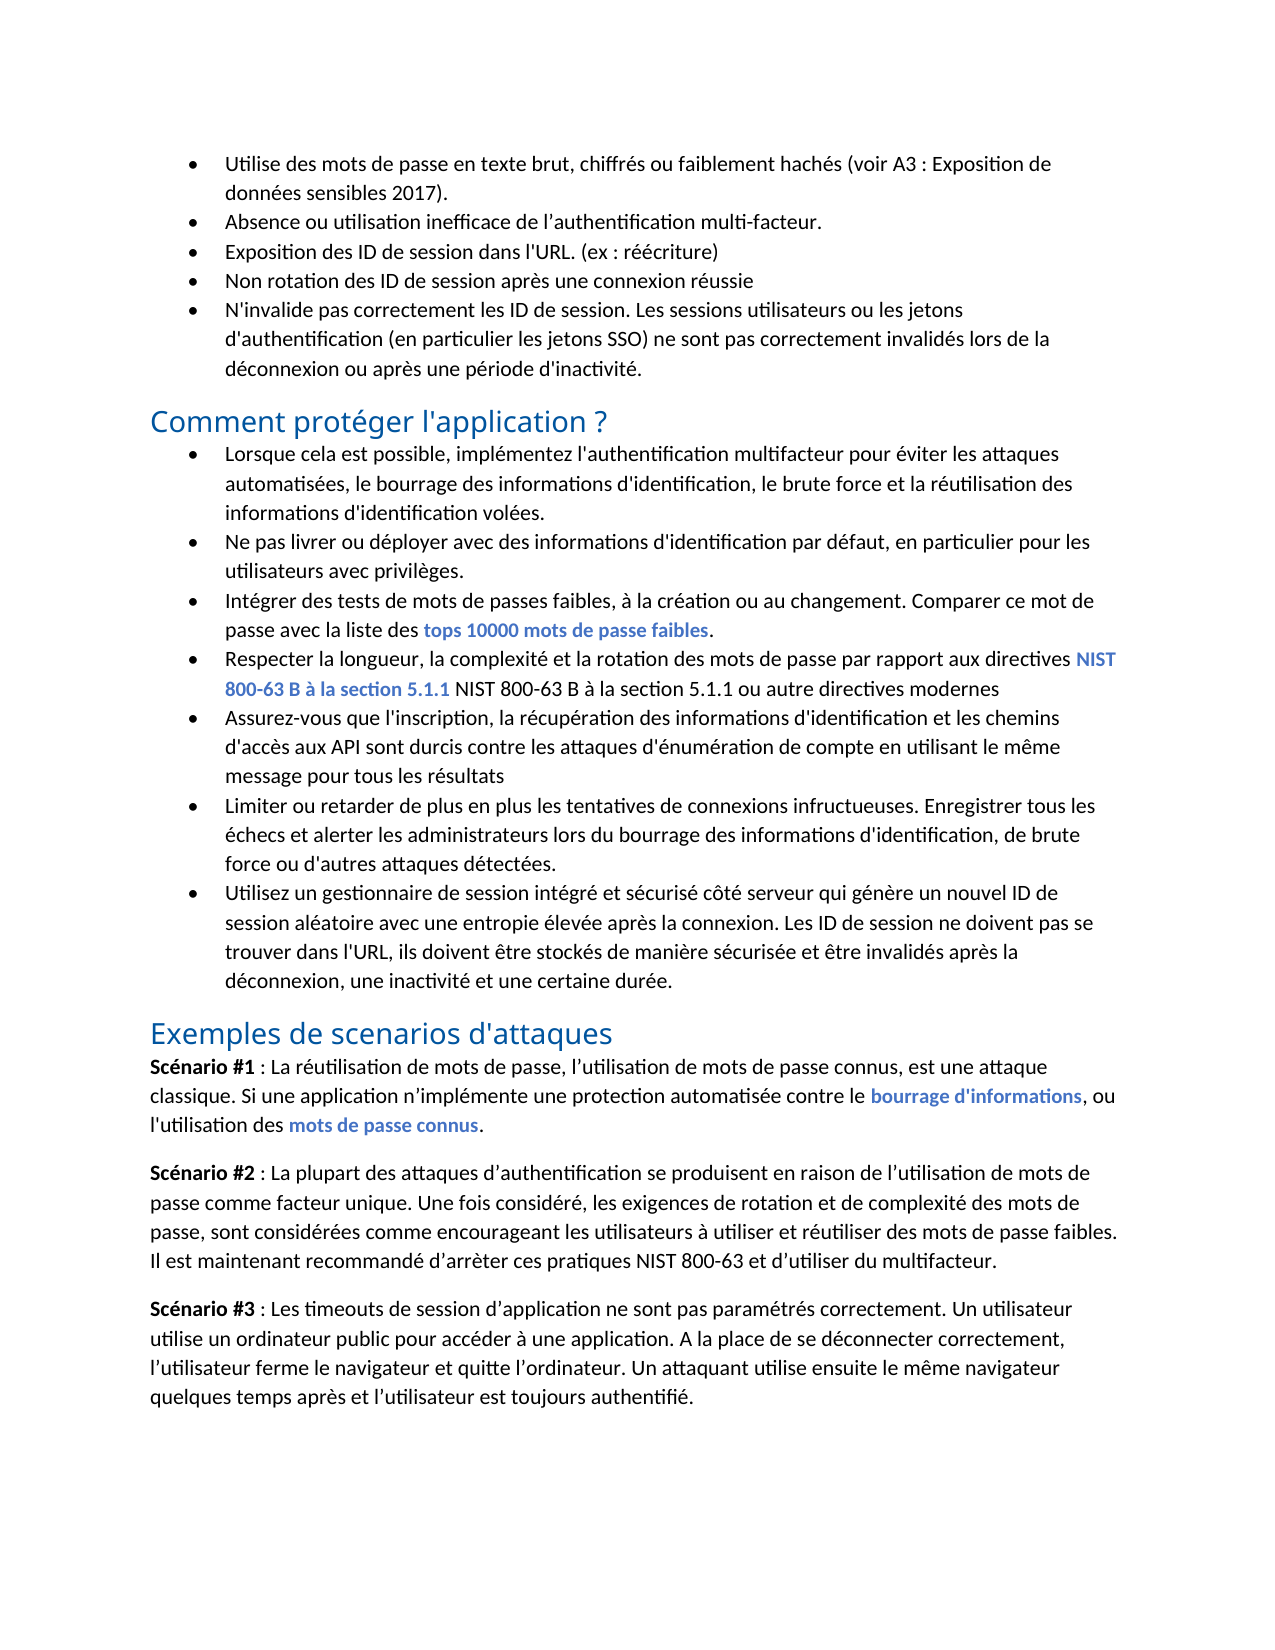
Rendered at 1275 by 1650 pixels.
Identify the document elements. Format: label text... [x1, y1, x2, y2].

list Limiter ou retarder de plus en plus les tentatives de connexions infructueuses. Enregistrer tous les échecs et alerter les administrateurs lors du bourrage des informations d'identification, de brute force ou d'autres attaques détectées. [187, 792, 1125, 877]
list Utilise des mots de passe en texte brut, chiffrés ou faiblement hachés (voir A3 : Exposition de données sensibles 2017). [187, 150, 1125, 206]
list Exposition des ID de session dans l'URL. (ex : réécriture) [187, 238, 1125, 264]
list Lorsque cela est possible, implémentez l'authentification multifacteur pour éviter les attaques automatisées, le bourrage des informations d'identification, le brute force et la réutilisation des informations d'identification volées. [187, 441, 1125, 526]
subtitle Exemples de scenarios d'attaques [150, 1013, 1125, 1053]
list N'invalide pas correctement les ID de session. Les sessions utilisateurs ou les jetons d'authentification (en particulier les jetons SSO) ne sont pas correctement invalidés lors de la déconnexion ou après une période d'inactivité. [187, 296, 1125, 382]
text Scénario #2 : La plupart des attaques d’authentification se produisent en raison de l’utilisation de mots de passe comme facteur unique. Une fois considéré, les exigences de rotation et de complexité des mots de passe, sont considérées comme encourageant les utilisateurs à utiliser et réutiliser des mots de passe faibles. Il est maintenant recommandé d’arrèter ces pratiques NIST 800-63 et d’utiliser du multifacteur. [150, 1159, 1125, 1274]
list Intégrer des tests de mots de passes faibles, à la création ou au changement. Comparer ce mot de passe avec la liste des tops 10000 mots de passe faibles. [187, 587, 1125, 643]
list Ne pas livrer ou déployer avec des informations d'identification par défaut, en particulier pour les utilisateurs avec privilèges. [187, 528, 1125, 584]
text Scénario #1 : La réutilisation de mots de passe, l’utilisation de mots de passe connus, est une attaque classique. Si une application n’implémente une protection automatisée contre le bourrage d'informations, ou l'utilisation des mots de passe connus. [150, 1053, 1125, 1138]
list Absence ou utilisation inefficace de l’authentification multi-facteur. [187, 208, 1125, 235]
list Non rotation des ID de session après une connexion réussie [187, 267, 1125, 294]
subtitle Comment protéger l'application ? [150, 401, 1125, 441]
list Assurez-vous que l'inscription, la récupération des informations d'identification et les chemins d'accès aux API sont durcis contre les attaques d'énumération de compte en utilisant le même message pour tous les résultats [187, 704, 1125, 789]
list Utilisez un gestionnaire de session intégré et sécurisé côté serveur qui génère un nouvel ID de session aléatoire avec une entropie élevée après la connexion. Les ID de session ne doivent pas se trouver dans l'URL, ils doivent être stockés de manière sécurisée et être invalidés après la déconnexion, une inactivité et une certaine durée. [187, 879, 1125, 994]
text Scénario #3 : Les timeouts de session d’application ne sont pas paramétrés correctement. Un utilisateur utilise un ordinateur public pour accéder à une application. A la place de se déconnecter correctement, l’utilisateur ferme le navigateur et quitte l’ordinateur. Un attaquant utilise ensuite le même navigateur quelques temps après et l’utilisateur est toujours authentifié. [150, 1295, 1125, 1410]
list Respecter la longueur, la complexité et la rotation des mots de passe par rapport aux directives NIST 800-63 B à la section 5.1.1 NIST 800-63 B à la section 5.1.1 ou autre directives modernes [187, 645, 1125, 701]
